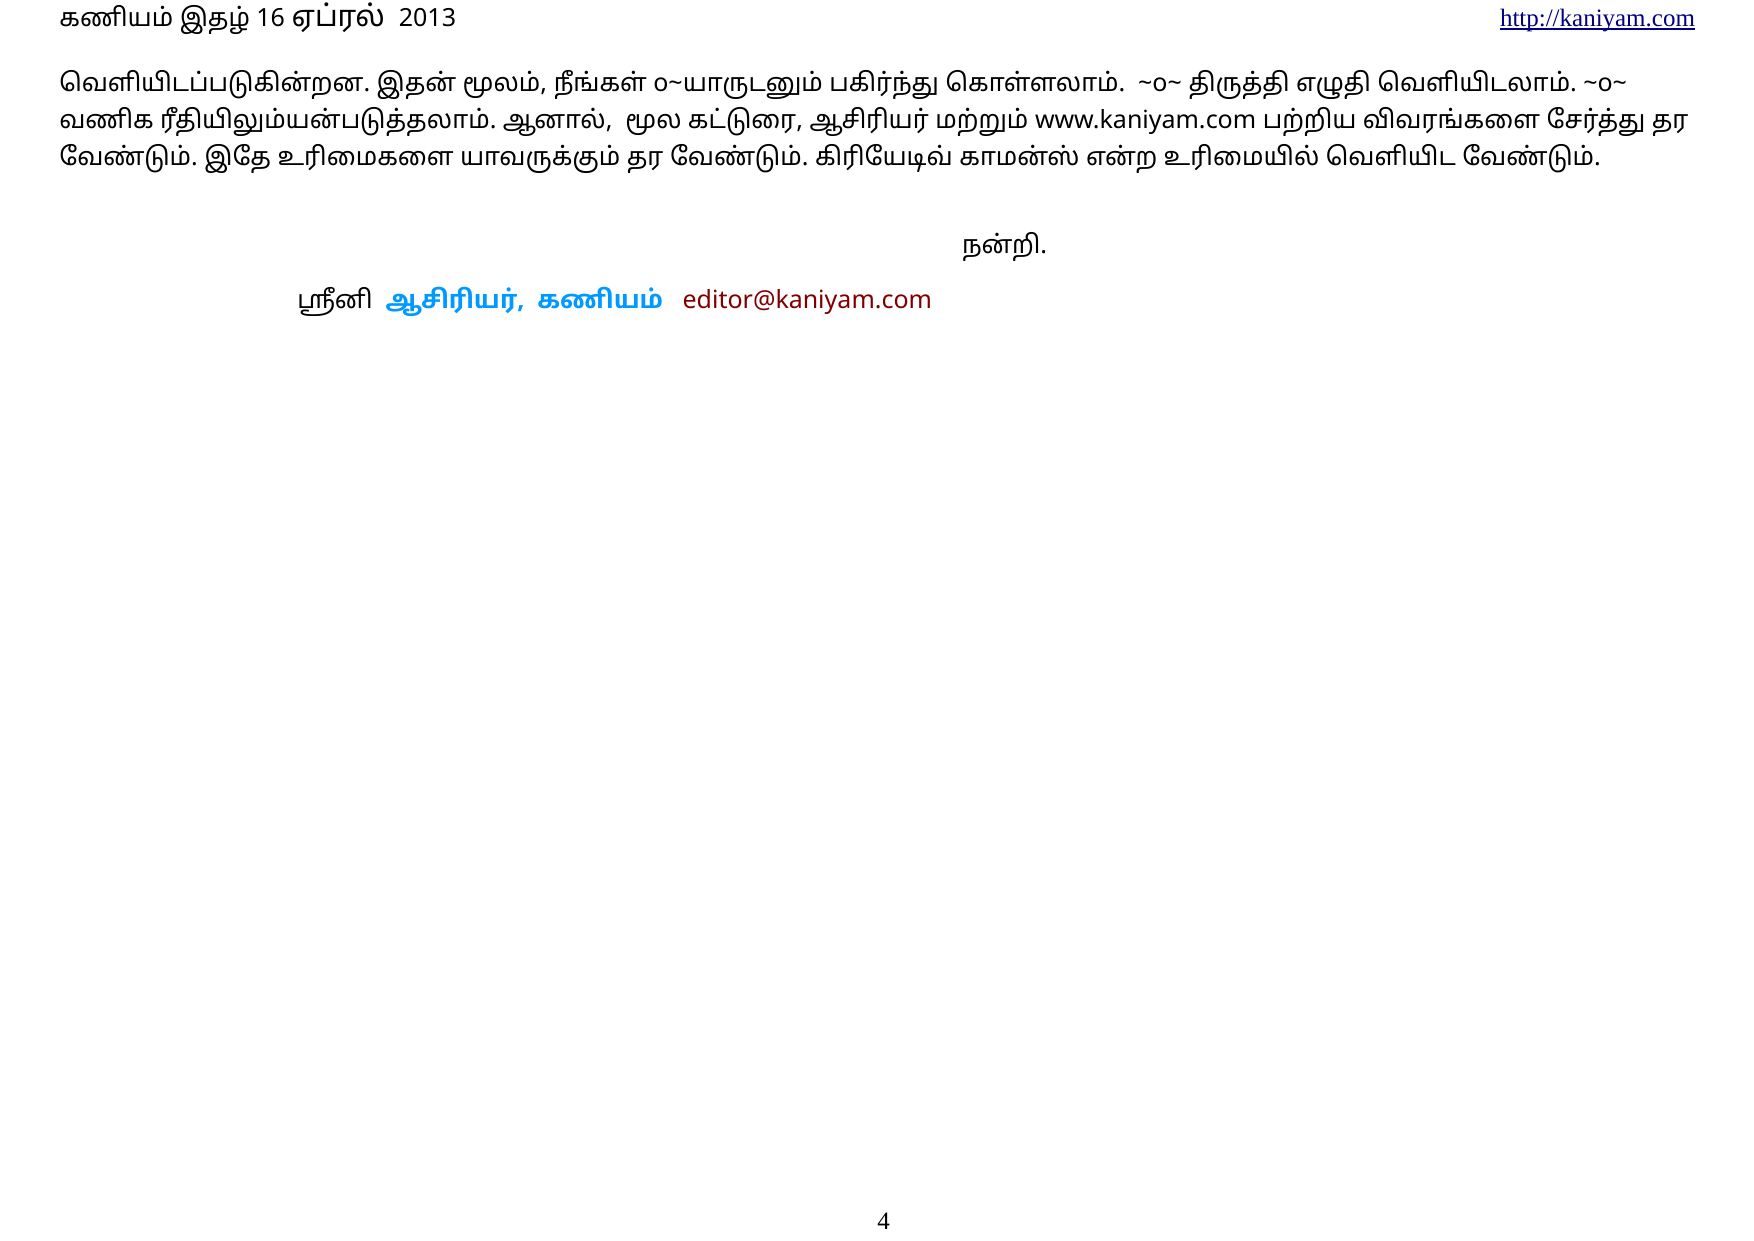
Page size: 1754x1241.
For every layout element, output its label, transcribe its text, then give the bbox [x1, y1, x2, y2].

text வெளியிடப்படுகின்றன. இதன் மூலம், நீங்கள் o~யாருடனும் பகிர்ந்து கொள்ளலாம். ~o~ திருத்தி எழுதி வெளியிடலாம். ~o~ வணிக ரீதியிலும்யன்படுத்தலாம். ஆனால், மூல கட்டுரை, ஆசிரியர் மற்றும் www.kaniyam.com பற்றிய விவரங்களை சேர்த்து தர வேண்டும். இதே உரிமைகளை யாவருக்கும் தர வேண்டும். கிரியேடிவ் காமன்ஸ் என்ற உரிமையில் வெளியிட வேண்டும். [59, 64, 1695, 175]
text நன்றி. [297, 226, 1695, 263]
text ஸ்ரீனி ஆசிரியர், கணியம் editor@kaniyam.com [297, 282, 1695, 319]
